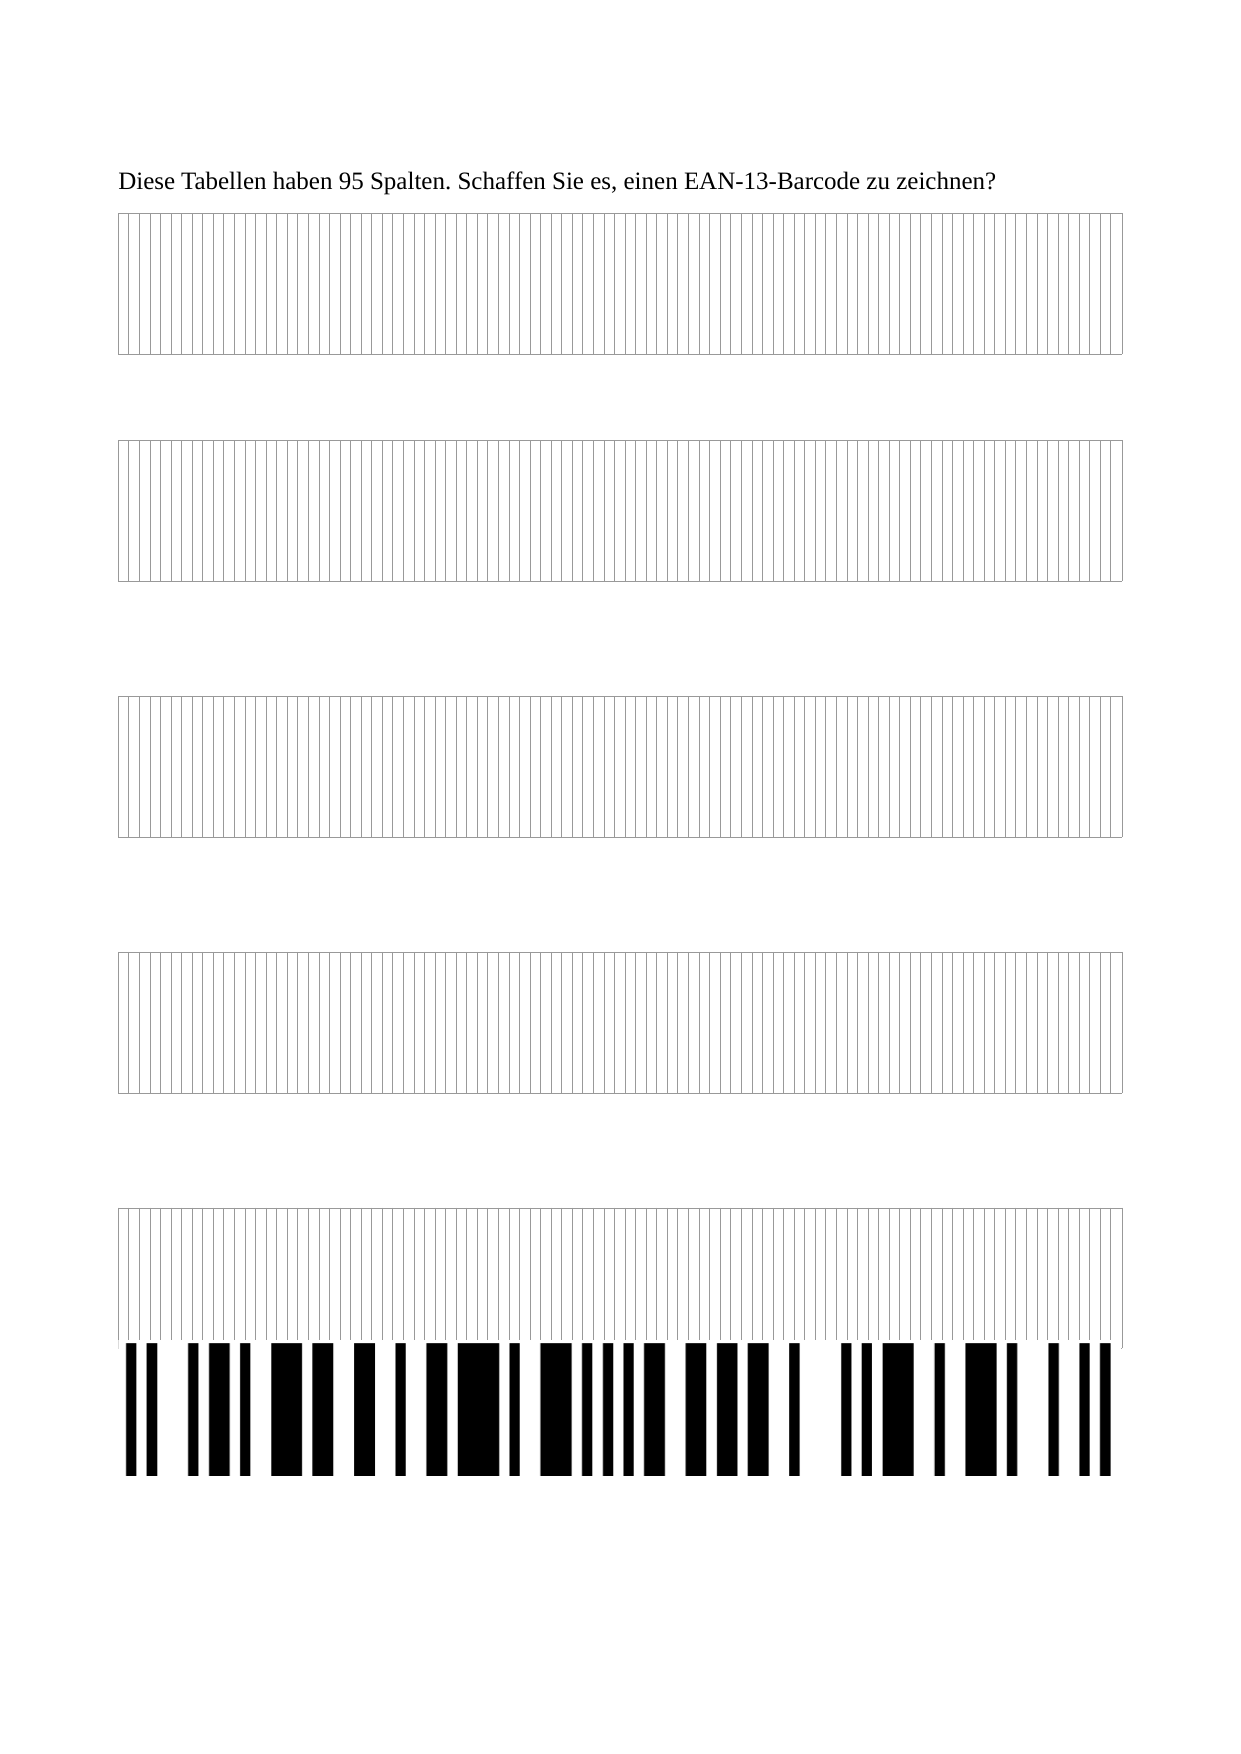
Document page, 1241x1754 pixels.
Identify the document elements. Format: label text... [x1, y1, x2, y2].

table_header [985, 1209, 994, 1340]
table_header [900, 441, 910, 581]
table_header [182, 441, 192, 581]
table_header [985, 953, 994, 1092]
table_header [203, 697, 213, 837]
table_header [341, 214, 350, 354]
table_header [879, 441, 889, 581]
table_header [510, 214, 519, 354]
table_header [288, 953, 297, 1092]
table_header [415, 214, 424, 354]
table_header [943, 441, 952, 581]
table_header [467, 214, 477, 354]
table_header [626, 697, 635, 837]
table_header [573, 953, 582, 1092]
table_header [573, 441, 582, 581]
table_header [911, 441, 920, 581]
table_header [467, 697, 477, 837]
table_header [351, 953, 361, 1092]
table_header [224, 1209, 234, 1340]
table_header [298, 697, 308, 837]
table_header [203, 1209, 213, 1340]
table_header [1016, 214, 1026, 354]
table_header [246, 441, 255, 581]
table_header [562, 697, 572, 837]
table_header [541, 953, 551, 1092]
table_header [1016, 441, 1026, 581]
table_header [784, 214, 794, 354]
table_header [1006, 697, 1015, 837]
table_header [964, 214, 973, 354]
table_header [267, 214, 276, 354]
table_header [277, 953, 287, 1092]
table_header [520, 1209, 530, 1340]
table_header [404, 697, 414, 837]
table_header [520, 441, 530, 581]
table_header [341, 697, 350, 837]
table_header [742, 214, 752, 354]
table_header [721, 214, 730, 354]
table_header [816, 441, 825, 581]
table_header [731, 1209, 741, 1340]
table_header [552, 214, 561, 354]
table_header [1059, 1209, 1068, 1340]
table_header [753, 214, 762, 354]
table_header [826, 214, 836, 354]
table_header [605, 441, 614, 581]
table_header [911, 214, 920, 354]
table_header [647, 441, 656, 581]
table_header [182, 1209, 192, 1340]
table_header [1080, 1209, 1089, 1340]
table_header [330, 441, 340, 581]
table_header [911, 1209, 920, 1340]
table_header [404, 441, 414, 581]
table_header [320, 697, 329, 837]
table_header [678, 441, 688, 581]
table_header [161, 953, 171, 1092]
table_header [1101, 441, 1110, 581]
table_header [710, 441, 720, 581]
table_header [1111, 953, 1122, 1092]
table_header [1080, 441, 1089, 581]
table_header [172, 214, 181, 354]
table_header [151, 214, 160, 354]
table_header [1006, 441, 1015, 581]
table_header [1048, 214, 1058, 354]
table_header [267, 441, 276, 581]
table_header [488, 953, 498, 1092]
table_header [848, 441, 857, 581]
table_header [151, 1209, 160, 1340]
table_header [573, 697, 582, 837]
table_header [520, 953, 530, 1092]
table_header [425, 953, 435, 1092]
table_header [710, 953, 720, 1092]
table_header [731, 697, 741, 837]
table_header [869, 697, 878, 837]
table_header [668, 953, 677, 1092]
table_header [869, 441, 878, 581]
table_header [446, 697, 456, 837]
table_header [869, 214, 878, 354]
table_header [182, 953, 192, 1092]
table_header [383, 214, 392, 354]
table_header [657, 441, 667, 581]
table_header [932, 953, 942, 1092]
table_header [1027, 697, 1037, 837]
table_header [193, 1209, 202, 1340]
table_header [393, 441, 403, 581]
table_header [193, 214, 202, 354]
table_header [911, 697, 920, 837]
table_header [129, 214, 139, 354]
table_header [837, 697, 847, 837]
table_header [795, 697, 804, 837]
table_header [1090, 1209, 1100, 1340]
table_header [700, 697, 709, 837]
table_header [520, 214, 530, 354]
table_header [668, 1209, 677, 1340]
table_header [393, 697, 403, 837]
table_header [763, 697, 773, 837]
table_header [615, 441, 625, 581]
table_header [795, 953, 804, 1092]
table_header [330, 953, 340, 1092]
table_header [383, 1209, 392, 1340]
table_header [499, 953, 509, 1092]
table_header [510, 953, 519, 1092]
table_header [520, 697, 530, 837]
table_header [953, 214, 963, 354]
table_header [129, 441, 139, 581]
table_header [657, 214, 667, 354]
table_header [753, 953, 762, 1092]
table_header [372, 1209, 382, 1340]
table_header [488, 214, 498, 354]
table_header [858, 953, 868, 1092]
table_header [974, 214, 984, 354]
table_header [193, 953, 202, 1092]
table_header [700, 953, 709, 1092]
table_header [995, 441, 1005, 581]
table_header [140, 441, 150, 581]
table_header [1111, 697, 1122, 837]
table_header [869, 1209, 878, 1340]
table_header [510, 1209, 519, 1340]
table_header [172, 953, 181, 1092]
table_header [848, 697, 857, 837]
table_header [890, 1209, 899, 1340]
table_header [425, 214, 435, 354]
table_header [774, 697, 783, 837]
table_header [932, 1209, 942, 1340]
table_header [436, 697, 445, 837]
table_header [320, 1209, 329, 1340]
picture [118, 1340, 1122, 1476]
table_header [1059, 953, 1068, 1092]
table_header [288, 441, 297, 581]
table_header [636, 441, 646, 581]
table_header [383, 441, 392, 581]
table_header [203, 953, 213, 1092]
table_header [467, 1209, 477, 1340]
table_header [425, 1209, 435, 1340]
table_header [235, 214, 245, 354]
table_header [626, 441, 635, 581]
table_header [932, 214, 942, 354]
table_header [879, 1209, 889, 1340]
table_header [1101, 697, 1110, 837]
table_header [288, 1209, 297, 1340]
table_header [583, 697, 593, 837]
table_header [583, 214, 593, 354]
table_header [267, 953, 276, 1092]
table_header [309, 214, 319, 354]
table_header [1038, 441, 1047, 581]
table_header [837, 953, 847, 1092]
table_header [1111, 441, 1122, 581]
table_header [457, 697, 466, 837]
table_header [689, 697, 699, 837]
table_header [351, 214, 361, 354]
table_header [774, 953, 783, 1092]
table_header [478, 953, 487, 1092]
table_header [837, 441, 847, 581]
table_header [277, 214, 287, 354]
table_header [995, 214, 1005, 354]
table_header [763, 1209, 773, 1340]
table_header [615, 214, 625, 354]
table_header [879, 214, 889, 354]
table_header [277, 1209, 287, 1340]
table_header [921, 1209, 931, 1340]
table_header [1059, 441, 1068, 581]
table_header [848, 214, 857, 354]
table_header [161, 697, 171, 837]
table_header [964, 953, 973, 1092]
table_header [415, 1209, 424, 1340]
table_header [647, 697, 656, 837]
table_header [805, 214, 815, 354]
table_header [615, 697, 625, 837]
table_header [921, 441, 931, 581]
table_header [858, 1209, 868, 1340]
table_header [436, 1209, 445, 1340]
table_header [932, 441, 942, 581]
table_header [974, 441, 984, 581]
table_header [415, 953, 424, 1092]
table_header [689, 1209, 699, 1340]
table_header [594, 214, 604, 354]
table_header [256, 1209, 266, 1340]
table_header [636, 953, 646, 1092]
table_header [119, 953, 128, 1092]
table_header [1111, 214, 1122, 354]
table_header [1101, 1209, 1110, 1340]
table_header [140, 214, 150, 354]
table_header [763, 441, 773, 581]
table_header [657, 697, 667, 837]
table_header [531, 441, 540, 581]
table_header [583, 1209, 593, 1340]
table_header [626, 214, 635, 354]
table_header [119, 1209, 128, 1340]
table_header [1069, 953, 1079, 1092]
table_header [309, 953, 319, 1092]
table_header [351, 1209, 361, 1340]
table_header [668, 214, 677, 354]
table_header [488, 441, 498, 581]
table_header [383, 953, 392, 1092]
table_header [795, 441, 804, 581]
table_header [657, 1209, 667, 1340]
table_header [446, 214, 456, 354]
table_header [119, 441, 128, 581]
table_header [763, 953, 773, 1092]
table_header [203, 214, 213, 354]
table_header [1090, 214, 1100, 354]
table_header [594, 441, 604, 581]
table_header [457, 1209, 466, 1340]
table_header [995, 953, 1005, 1092]
table_header [848, 1209, 857, 1340]
table_header [668, 697, 677, 837]
table_header [573, 1209, 582, 1340]
table_header [731, 214, 741, 354]
table_header [774, 1209, 783, 1340]
table_header [478, 1209, 487, 1340]
table_header [858, 697, 868, 837]
table_header [309, 441, 319, 581]
table_header [309, 1209, 319, 1340]
table_header [499, 1209, 509, 1340]
table_header [1016, 953, 1026, 1092]
table_header [911, 953, 920, 1092]
table_header [826, 441, 836, 581]
table_header [404, 1209, 414, 1340]
table_header [1069, 441, 1079, 581]
table_header [531, 1209, 540, 1340]
table_header [826, 697, 836, 837]
table_header [678, 697, 688, 837]
table_header [404, 953, 414, 1092]
table_header [436, 214, 445, 354]
table_header [1080, 953, 1089, 1092]
table_header [224, 953, 234, 1092]
table_header [436, 441, 445, 581]
table_header [1101, 214, 1110, 354]
table_header [119, 214, 128, 354]
table_header [890, 697, 899, 837]
table_header [742, 441, 752, 581]
table_header [816, 1209, 825, 1340]
table_header [837, 1209, 847, 1340]
table_header [573, 214, 582, 354]
table_header [457, 214, 466, 354]
table_header [362, 697, 371, 837]
table_header [1059, 697, 1068, 837]
table_header [193, 441, 202, 581]
table_header [1006, 214, 1015, 354]
table_header [647, 953, 656, 1092]
table_header [636, 697, 646, 837]
table_header [320, 441, 329, 581]
table_header [879, 697, 889, 837]
table_header [288, 214, 297, 354]
table_header [890, 214, 899, 354]
table_header [647, 214, 656, 354]
table_header [541, 214, 551, 354]
table_header [784, 697, 794, 837]
table_header [995, 697, 1005, 837]
table_header [985, 441, 994, 581]
table_header [615, 953, 625, 1092]
table_header [805, 697, 815, 837]
table_header [826, 1209, 836, 1340]
table_header [816, 214, 825, 354]
table_header [1048, 697, 1058, 837]
table_header [753, 697, 762, 837]
table_header [784, 441, 794, 581]
table_header [288, 697, 297, 837]
table_header [1069, 1209, 1079, 1340]
table_header [583, 441, 593, 581]
table_header [214, 1209, 223, 1340]
table_header [837, 214, 847, 354]
table_header [119, 697, 128, 837]
table_header [583, 953, 593, 1092]
table_header [932, 697, 942, 837]
table_header [995, 1209, 1005, 1340]
table_header [605, 214, 614, 354]
table_header [467, 441, 477, 581]
table_header [510, 697, 519, 837]
table_header [974, 1209, 984, 1340]
table_header [552, 953, 561, 1092]
table_header [869, 953, 878, 1092]
table_header [731, 953, 741, 1092]
table_header [1090, 953, 1100, 1092]
table_header [795, 214, 804, 354]
table_header [879, 953, 889, 1092]
table_header [341, 1209, 350, 1340]
table_header [478, 441, 487, 581]
table_header [140, 1209, 150, 1340]
table_header [298, 953, 308, 1092]
table_header [309, 697, 319, 837]
table_header [246, 214, 255, 354]
table_header [457, 441, 466, 581]
table_header [1027, 1209, 1037, 1340]
table_header [943, 697, 952, 837]
table_header [129, 1209, 139, 1340]
table_header [974, 697, 984, 837]
table_header [678, 953, 688, 1092]
table_header [362, 214, 371, 354]
table_header [964, 697, 973, 837]
table_header [1006, 953, 1015, 1092]
table_header [372, 441, 382, 581]
table_header [235, 953, 245, 1092]
table_header [446, 441, 456, 581]
table_header [214, 953, 223, 1092]
table_header [246, 697, 255, 837]
table_header [488, 1209, 498, 1340]
table_header [890, 441, 899, 581]
table_header [499, 441, 509, 581]
table_header [858, 214, 868, 354]
table_header [298, 1209, 308, 1340]
table_header [129, 953, 139, 1092]
table_header [1059, 214, 1068, 354]
table_header [784, 953, 794, 1092]
text Diese Tabellen haben 95 Spalten. Schaffen Sie es, einen EAN-13-Barcode zu zeichnen? [118, 166, 1122, 194]
table_header [964, 441, 973, 581]
table_header [1101, 953, 1110, 1092]
table_header [805, 1209, 815, 1340]
table_header [1016, 1209, 1026, 1340]
table_header [182, 697, 192, 837]
table_header [900, 953, 910, 1092]
table_header [636, 214, 646, 354]
table_header [721, 441, 730, 581]
table_header [182, 214, 192, 354]
table_header [341, 953, 350, 1092]
table_header [372, 953, 382, 1092]
table_header [267, 697, 276, 837]
table_header [446, 953, 456, 1092]
table_header [161, 214, 171, 354]
table_header [594, 1209, 604, 1340]
table_header [594, 953, 604, 1092]
table_header [1069, 214, 1079, 354]
table_header [562, 1209, 572, 1340]
table_header [689, 953, 699, 1092]
table_header [605, 953, 614, 1092]
table_header [921, 697, 931, 837]
table_header [721, 1209, 730, 1340]
table_header [1048, 1209, 1058, 1340]
table_header [594, 697, 604, 837]
table_header [774, 214, 783, 354]
table_header [1111, 1209, 1122, 1340]
table_header [1048, 953, 1058, 1092]
table_header [499, 697, 509, 837]
table_header [805, 441, 815, 581]
table_header [372, 697, 382, 837]
table_header [816, 953, 825, 1092]
table_header [552, 1209, 561, 1340]
table_header [562, 441, 572, 581]
table_header [742, 953, 752, 1092]
table_header [298, 214, 308, 354]
table_header [700, 441, 709, 581]
table_header [214, 441, 223, 581]
table_header [351, 441, 361, 581]
table_header [488, 697, 498, 837]
table_header [784, 1209, 794, 1340]
table_header [953, 953, 963, 1092]
table_header [605, 1209, 614, 1340]
table_header [214, 214, 223, 354]
table_header [393, 1209, 403, 1340]
table_header [900, 697, 910, 837]
table_header [626, 1209, 635, 1340]
table_header [943, 953, 952, 1092]
table_header [351, 697, 361, 837]
table_header [657, 953, 667, 1092]
table_header [214, 697, 223, 837]
table_header [277, 697, 287, 837]
table_header [1038, 214, 1047, 354]
table_header [615, 1209, 625, 1340]
table_header [985, 697, 994, 837]
table_header [721, 697, 730, 837]
table_header [393, 953, 403, 1092]
table_header [626, 953, 635, 1092]
table_header [1016, 697, 1026, 837]
table_header [890, 953, 899, 1092]
table_header [436, 953, 445, 1092]
table_header [172, 697, 181, 837]
table_header [246, 953, 255, 1092]
table_header [457, 953, 466, 1092]
table_header [267, 1209, 276, 1340]
table_header [921, 953, 931, 1092]
table_header [953, 1209, 963, 1340]
table_header [605, 697, 614, 837]
table_header [1006, 1209, 1015, 1340]
table_header [943, 214, 952, 354]
table_header [900, 1209, 910, 1340]
table_header [446, 1209, 456, 1340]
table_header [1090, 697, 1100, 837]
table_header [921, 214, 931, 354]
table_header [541, 1209, 551, 1340]
table_header [826, 953, 836, 1092]
table_header [795, 1209, 804, 1340]
table_header [742, 1209, 752, 1340]
table_header [974, 953, 984, 1092]
table_header [151, 953, 160, 1092]
table_header [330, 1209, 340, 1340]
table_header [552, 441, 561, 581]
table_header [1090, 441, 1100, 581]
table_header [710, 697, 720, 837]
table_header [689, 441, 699, 581]
table_header [953, 441, 963, 581]
table_header [700, 1209, 709, 1340]
table_header [224, 441, 234, 581]
table_header [298, 441, 308, 581]
table_header [1027, 214, 1037, 354]
table_header [467, 953, 477, 1092]
table_header [753, 1209, 762, 1340]
table_header [731, 441, 741, 581]
table_header [1038, 697, 1047, 837]
table_header [531, 214, 540, 354]
table_header [510, 441, 519, 581]
table_header [774, 441, 783, 581]
table_header [393, 214, 403, 354]
table_header [330, 697, 340, 837]
table_header [531, 697, 540, 837]
table_header [700, 214, 709, 354]
table_header [678, 1209, 688, 1340]
table_header [235, 1209, 245, 1340]
table_header [320, 953, 329, 1092]
table_header [541, 697, 551, 837]
table_header [372, 214, 382, 354]
table_header [552, 697, 561, 837]
table_header [246, 1209, 255, 1340]
table_header [172, 1209, 181, 1340]
table_header [383, 697, 392, 837]
table_header [668, 441, 677, 581]
table_header [478, 697, 487, 837]
table_header [943, 1209, 952, 1340]
table_header [1080, 697, 1089, 837]
table_header [129, 697, 139, 837]
table_header [425, 697, 435, 837]
table_header [172, 441, 181, 581]
table_header [763, 214, 773, 354]
table_header [1038, 1209, 1047, 1340]
table_header [320, 214, 329, 354]
table_header [541, 441, 551, 581]
table_header [140, 697, 150, 837]
table_header [151, 697, 160, 837]
table_header [753, 441, 762, 581]
table_header [425, 441, 435, 581]
table_header [224, 214, 234, 354]
table_header [1048, 441, 1058, 581]
table_header [256, 214, 266, 354]
table_header [193, 697, 202, 837]
table_header [1080, 214, 1089, 354]
table_header [742, 697, 752, 837]
table_header [710, 214, 720, 354]
table_header [404, 214, 414, 354]
table_header [277, 441, 287, 581]
table_header [816, 697, 825, 837]
table_header [1027, 953, 1037, 1092]
table_header [647, 1209, 656, 1340]
table_header [636, 1209, 646, 1340]
table_header [362, 1209, 371, 1340]
table_header [531, 953, 540, 1092]
table_header [224, 697, 234, 837]
table_header [858, 441, 868, 581]
table_header [1038, 953, 1047, 1092]
table_header [721, 953, 730, 1092]
table_header [562, 214, 572, 354]
table_header [235, 441, 245, 581]
table_header [710, 1209, 720, 1340]
table_header [848, 953, 857, 1092]
table_header [689, 214, 699, 354]
table_header [362, 441, 371, 581]
table_header [362, 953, 371, 1092]
table_header [330, 214, 340, 354]
table_header [499, 214, 509, 354]
table_header [161, 1209, 171, 1340]
table_header [953, 697, 963, 837]
table_header [203, 441, 213, 581]
table_header [478, 214, 487, 354]
table_header [900, 214, 910, 354]
table_header [964, 1209, 973, 1340]
table_header [151, 441, 160, 581]
table_header [415, 441, 424, 581]
table_header [415, 697, 424, 837]
table_header [256, 697, 266, 837]
table_header [678, 214, 688, 354]
table_header [140, 953, 150, 1092]
table_header [1027, 441, 1037, 581]
table_header [256, 953, 266, 1092]
table_header [562, 953, 572, 1092]
table_header [985, 214, 994, 354]
table_header [256, 441, 266, 581]
table_header [805, 953, 815, 1092]
table_header [235, 697, 245, 837]
table_header [341, 441, 350, 581]
table_header [161, 441, 171, 581]
table_header [1069, 697, 1079, 837]
